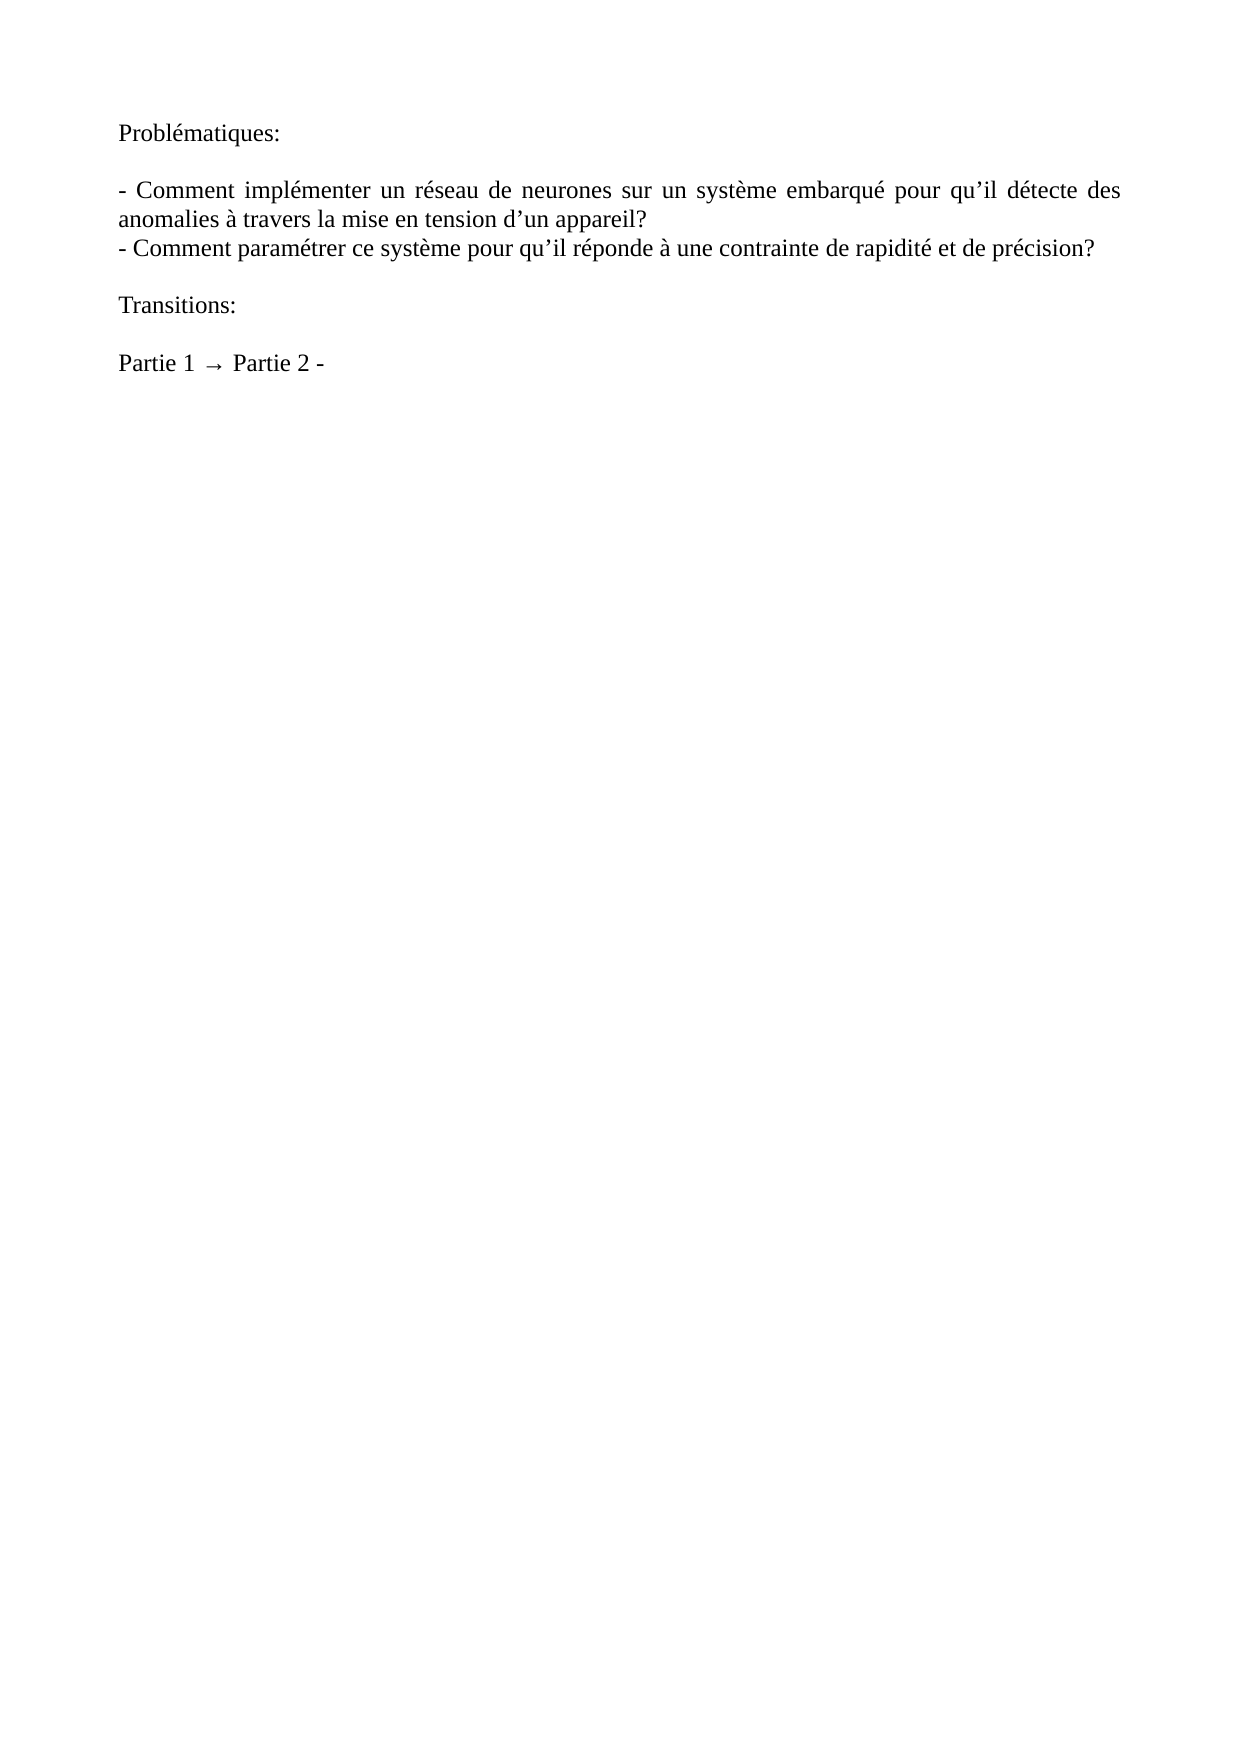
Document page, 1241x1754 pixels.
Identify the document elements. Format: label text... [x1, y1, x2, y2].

text Transitions: [118, 291, 1122, 319]
text Problématiques: [118, 118, 1122, 147]
text - Comment paramétrer ce système pour qu’il réponde à une contrainte de rapidité et de précision? [118, 233, 1122, 262]
text - Comment implémenter un réseau de neurones sur un système embarqué pour qu’il détecte des anomalies à travers la mise en tension d’un appareil? [118, 176, 1122, 233]
text Partie 1 → Partie 2 - [118, 348, 1122, 377]
